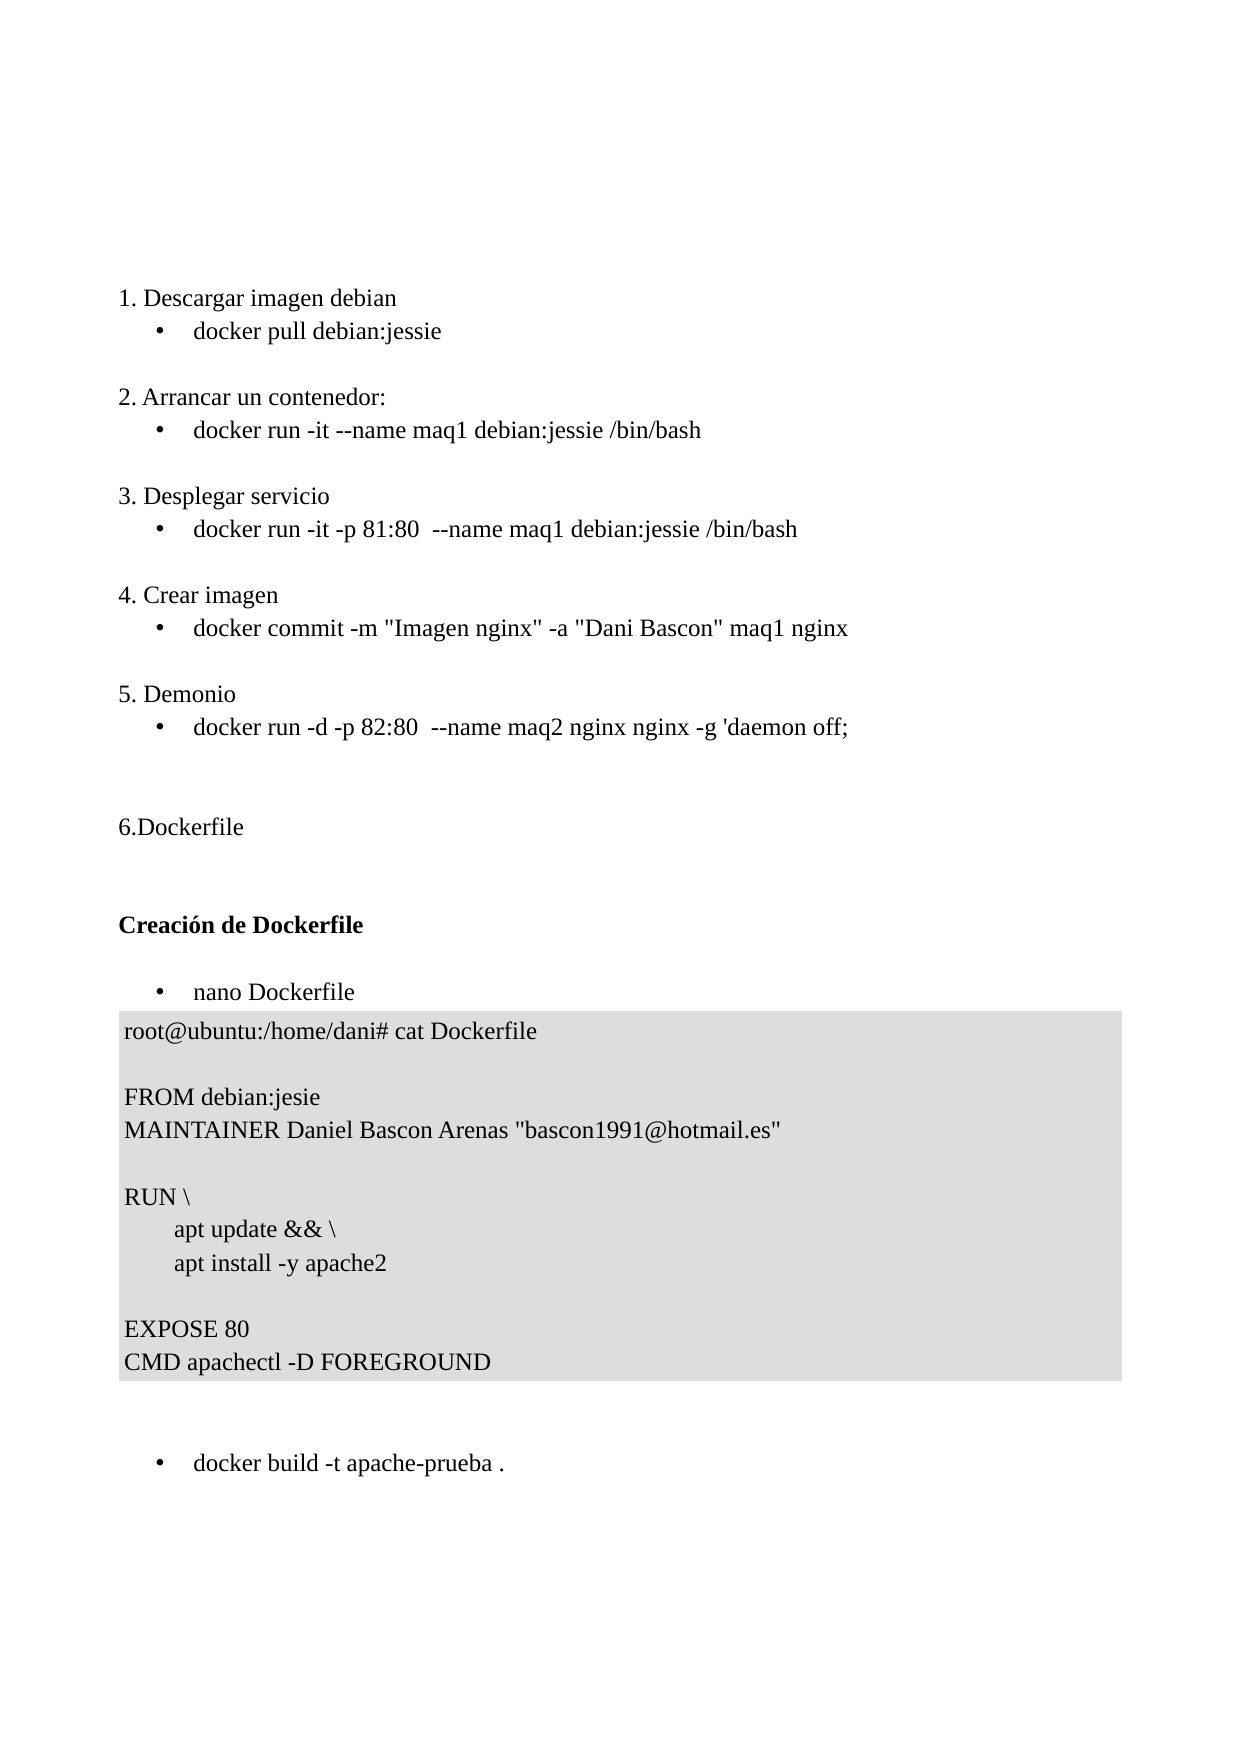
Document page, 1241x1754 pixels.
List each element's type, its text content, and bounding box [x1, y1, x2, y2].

text 2. Arrancar un contenedor: [118, 382, 1122, 411]
list docker run -it -p 81:80 --name maq1 debian:jessie /bin/bash [156, 514, 1122, 543]
table_header root@ubuntu:/home/dani# cat Dockerfile FROM debian:jesie MAINTAINER Daniel Bascon Arenas "bascon1991@hotmail.es" RUN \ apt update && \ apt install -y apache2 EXPOSE 80 CMD apachectl -D FOREGROUND [119, 1011, 1122, 1381]
text 3. Desplegar servicio [118, 481, 1122, 510]
text Creación de Dockerfile [118, 911, 1122, 939]
text 5. Demonio [118, 679, 1122, 708]
text 4. Crear imagen [118, 580, 1122, 609]
text 1. Descargar imagen debian [118, 283, 1122, 312]
text 6.Dockerfile [118, 812, 1122, 840]
list docker build -t apache-prueba . [156, 1448, 1122, 1477]
list docker run -it --name maq1 debian:jessie /bin/bash [156, 415, 1122, 444]
list docker run -d -p 82:80 --name maq2 nginx nginx -g 'daemon off; [156, 712, 1122, 741]
list nano Dockerfile [156, 977, 1122, 1005]
list docker pull debian:jessie [156, 316, 1122, 345]
list docker commit -m "Imagen nginx" -a "Dani Bascon" maq1 nginx [156, 613, 1122, 642]
